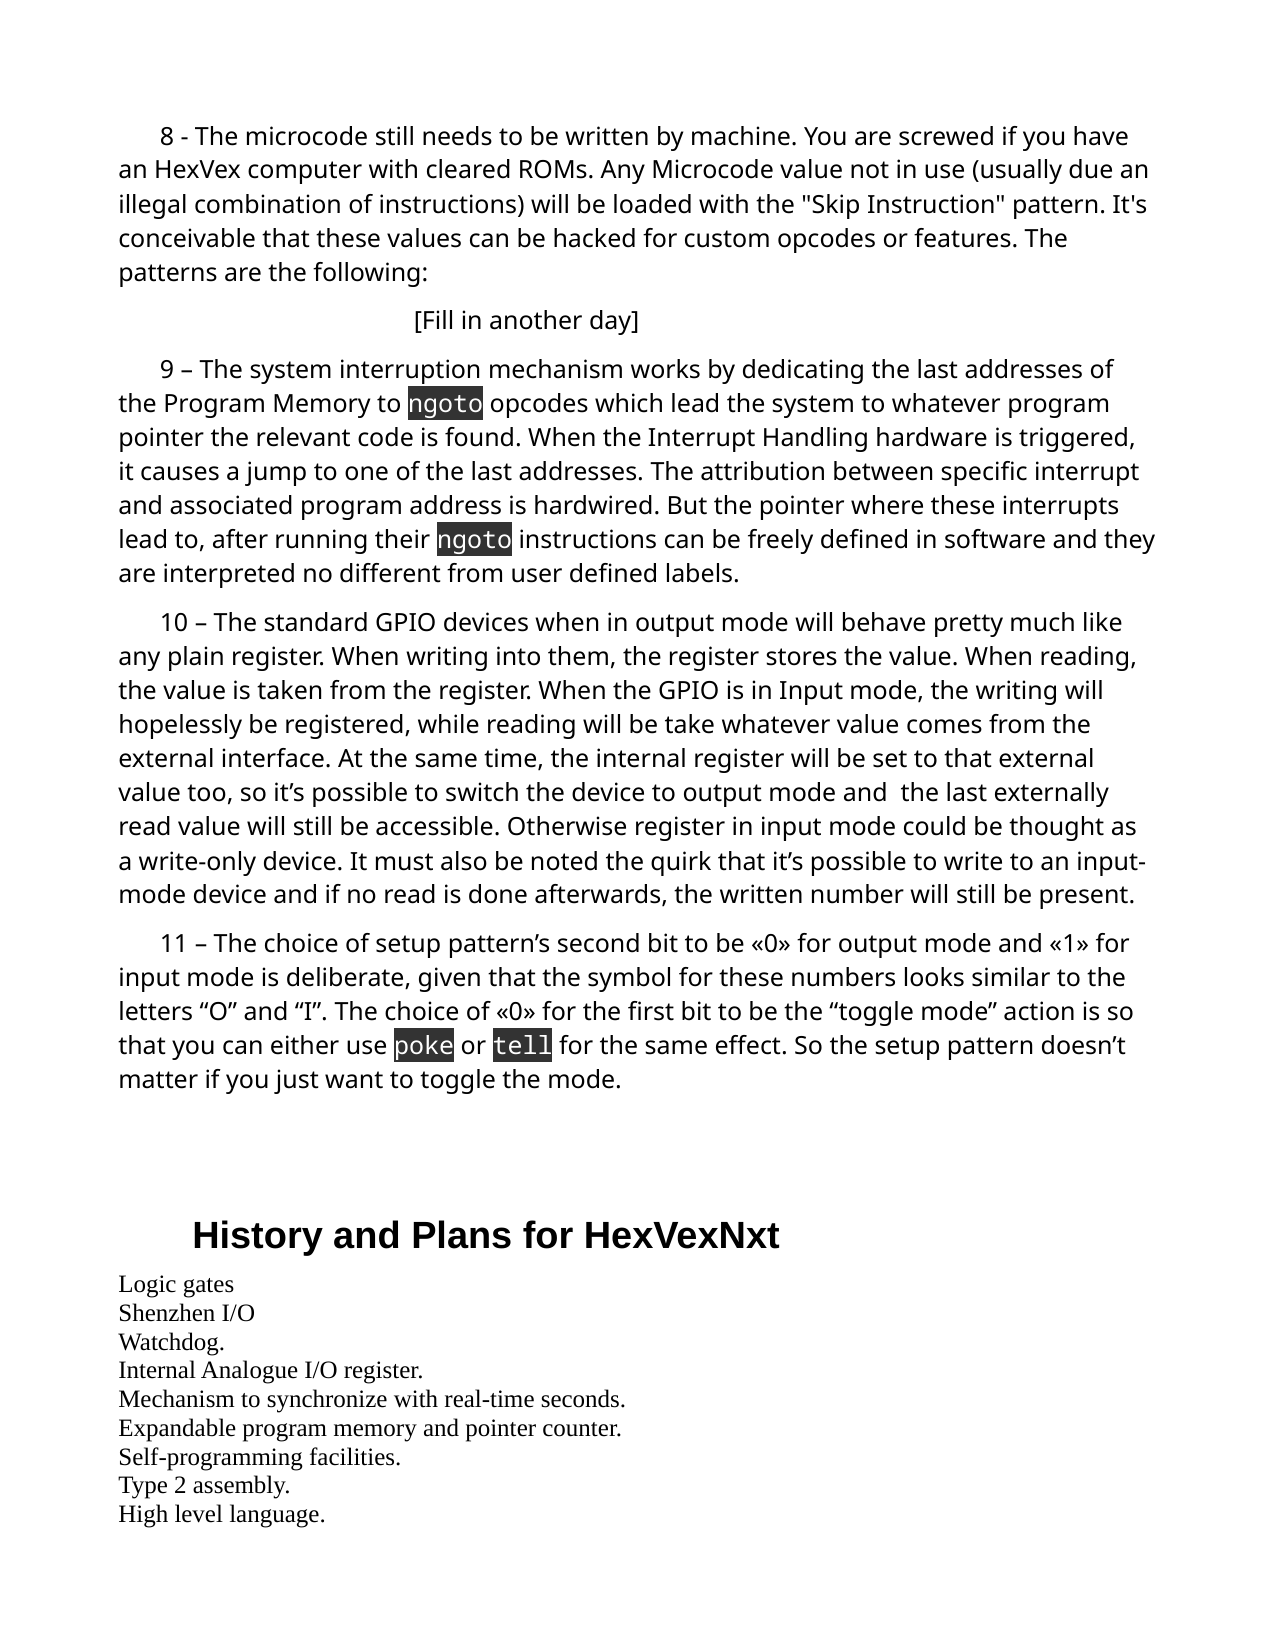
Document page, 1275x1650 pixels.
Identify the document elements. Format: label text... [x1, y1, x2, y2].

text Internal Analogue I/O register. [118, 1356, 1157, 1384]
text Watchdog. [118, 1327, 1157, 1356]
text Mechanism to synchronize with real-time seconds. [118, 1384, 1157, 1413]
text 9 – The system interruption mechanism works by dedicating the last addresses of the Program Memory to ngoto opcodes which lead the system to whatever program pointer the relevant code is found. When the Interrupt Handling hardware is triggered, it causes a jump to one of the last addresses. The attribution between specific interrupt and associated program address is hardwired. But the pointer where these interrupts lead to, after running their ngoto instructions can be freely defined in software and they are interpreted no different from user defined labels. [118, 352, 1157, 590]
subtitle History and Plans for HexVexNxt [118, 1213, 1157, 1257]
text Expandable program memory and pointer counter. [118, 1413, 1157, 1442]
text Type 2 assembly. [118, 1471, 1157, 1499]
text 8 - The microcode still needs to be written by machine. You are screwed if you have an HexVex computer with cleared ROMs. Any Microcode value not in use (usually due an illegal combination of instructions) will be loaded with the "Skip Instruction" pattern. It's conceivable that these values can be hacked for custom opcodes or features. The patterns are the following: [118, 118, 1157, 288]
text 11 – The choice of setup pattern’s second bit to be «0» for output mode and «1» for input mode is deliberate, given that the symbol for these numbers looks similar to the letters “O” and “I”. The choice of «0» for the first bit to be the “toggle mode” action is so that you can either use poke or tell for the same effect. So the setup pattern doesn’t matter if you just want to toggle the mode. [118, 926, 1157, 1096]
text Shenzhen I/O [118, 1298, 1157, 1327]
text Logic gates [118, 1269, 1157, 1298]
text [Fill in another day] [118, 303, 1157, 337]
text High level language. [118, 1499, 1157, 1528]
text Self-programming facilities. [118, 1442, 1157, 1471]
text 10 – The standard GPIO devices when in output mode will behave pretty much like any plain register. When writing into them, the register stores the value. When reading, the value is taken from the register. When the GPIO is in Input mode, the writing will hopelessly be registered, while reading will be take whatever value comes from the external interface. At the same time, the internal register will be set to that external value too, so it’s possible to switch the device to output mode and the last externally read value will still be accessible. Otherwise register in input mode could be thought as a write-only device. It must also be noted the quirk that it’s possible to write to an input-mode device and if no read is done afterwards, the written number will still be present. [118, 605, 1157, 911]
